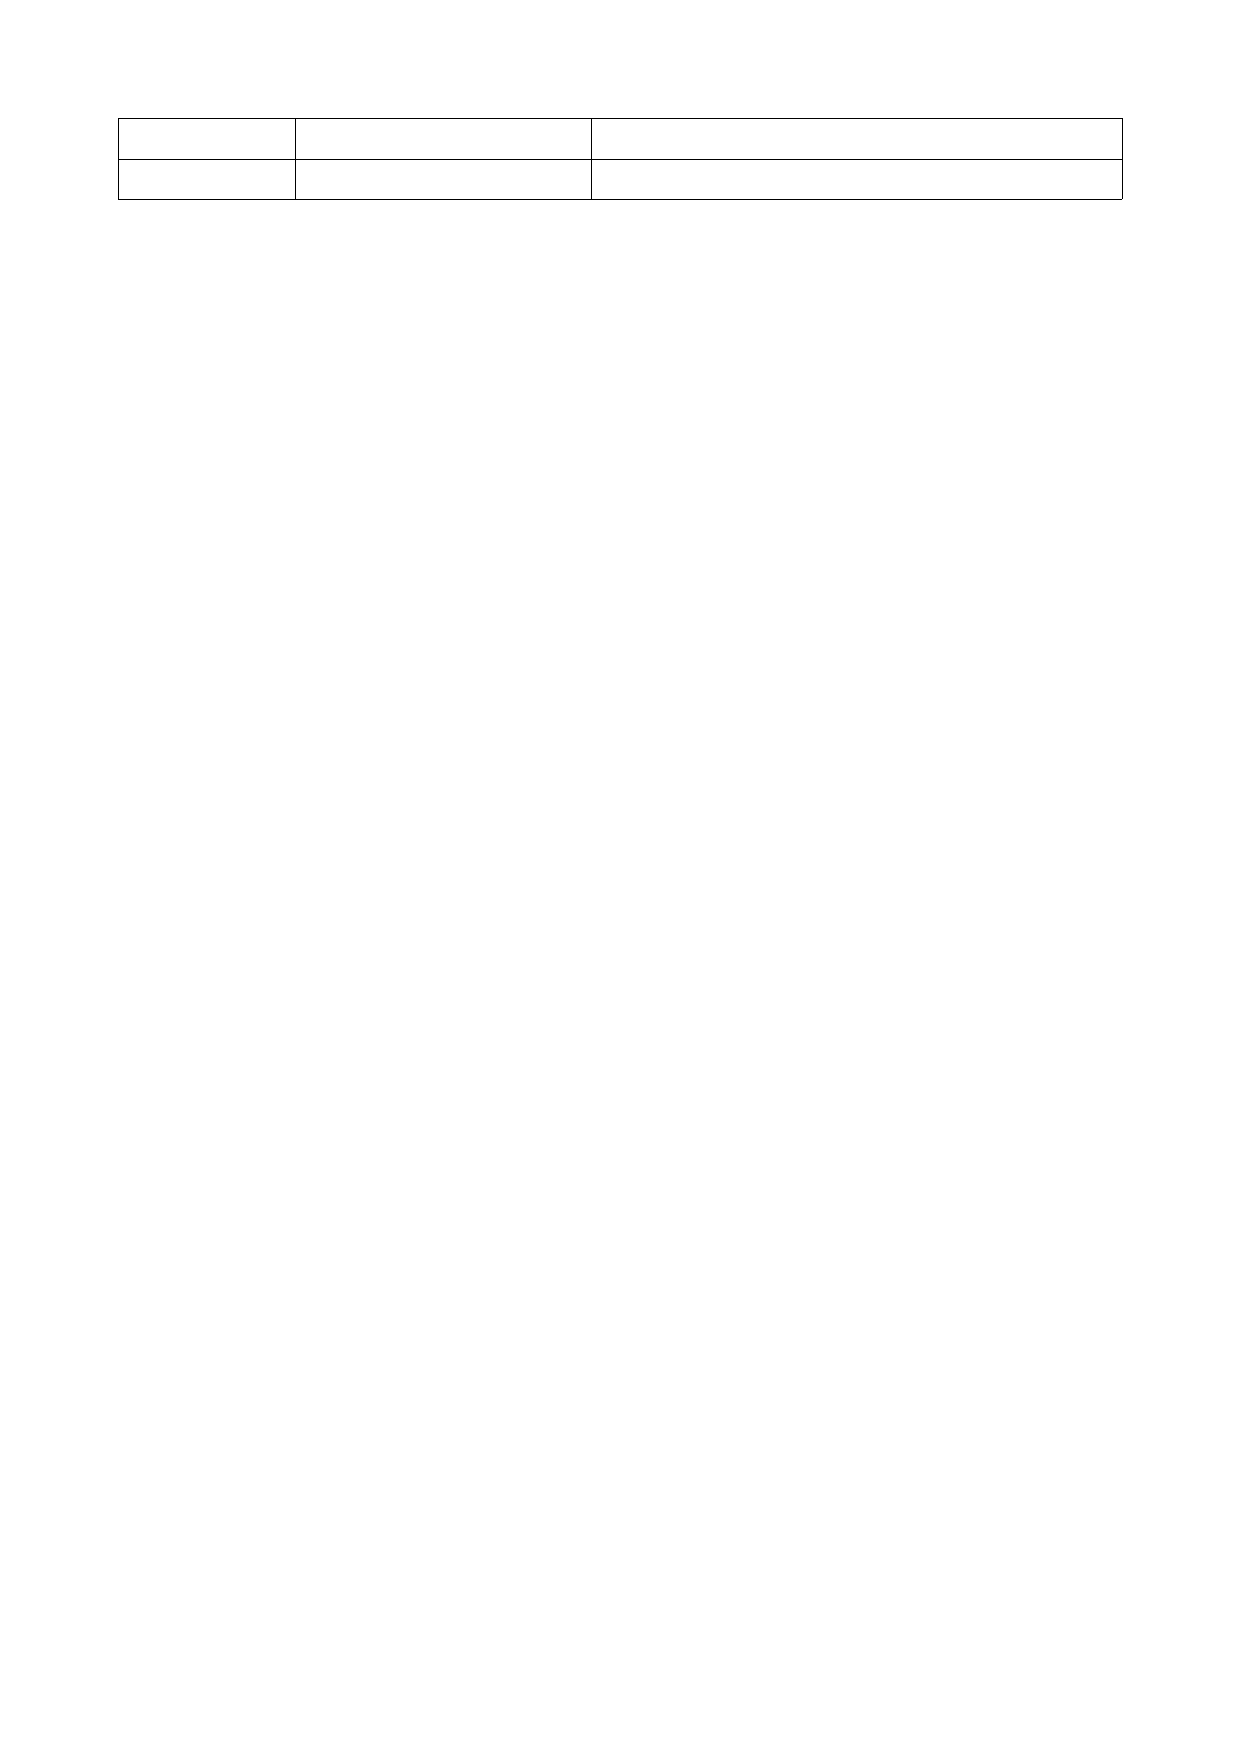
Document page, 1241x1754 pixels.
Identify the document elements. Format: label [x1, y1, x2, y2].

table_header [592, 119, 1122, 158]
table_cell [296, 160, 591, 199]
table_header [296, 119, 591, 158]
table_header [119, 119, 295, 158]
table_cell [119, 160, 295, 199]
table_cell [592, 160, 1122, 199]
